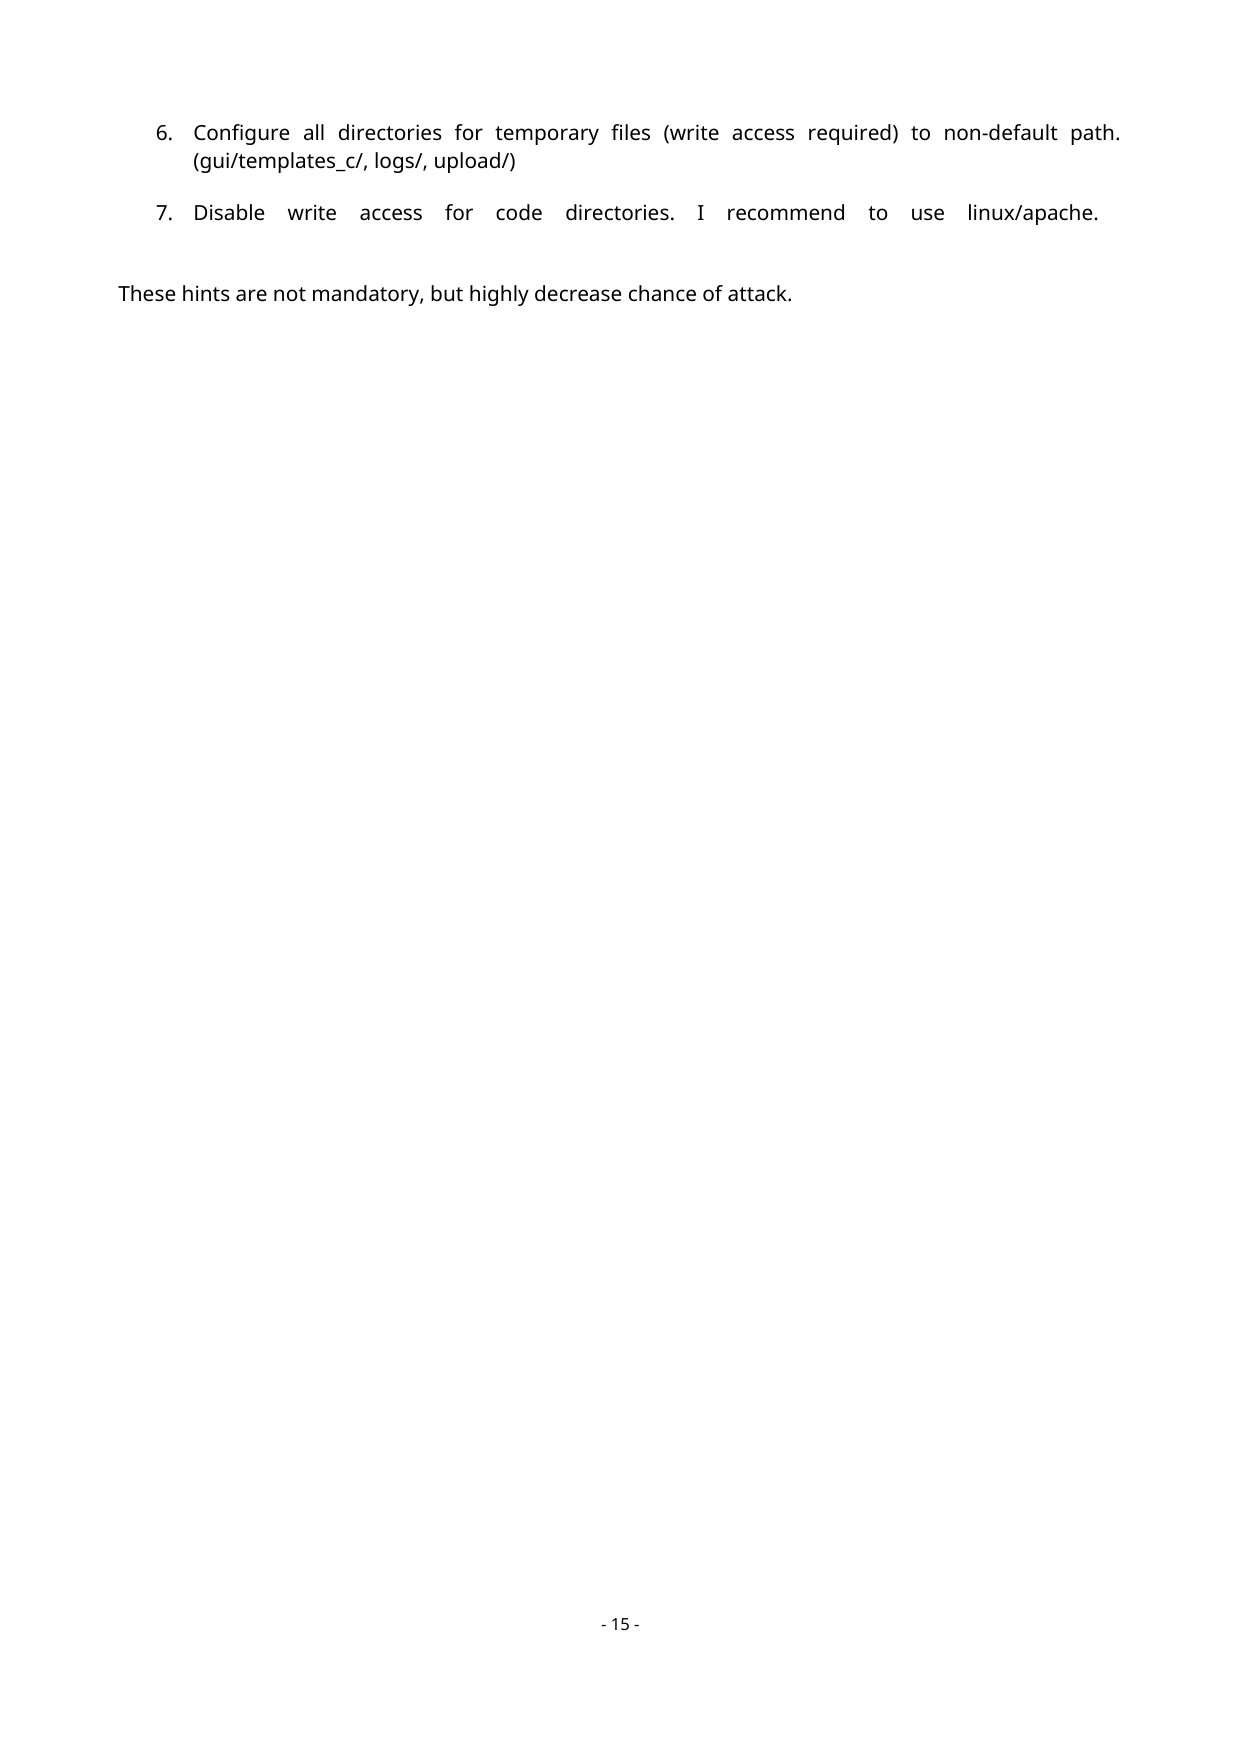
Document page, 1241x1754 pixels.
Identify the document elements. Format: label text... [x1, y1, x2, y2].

list Disable write access for code directories. I recommend to use linux/apache. [156, 198, 1122, 255]
list Configure all directories for temporary files (write access required) to non-default path. (gui/templates_c/, logs/, upload/) [156, 118, 1122, 175]
list These hints are not mandatory, but highly decrease chance of attack. [81, 279, 1122, 307]
